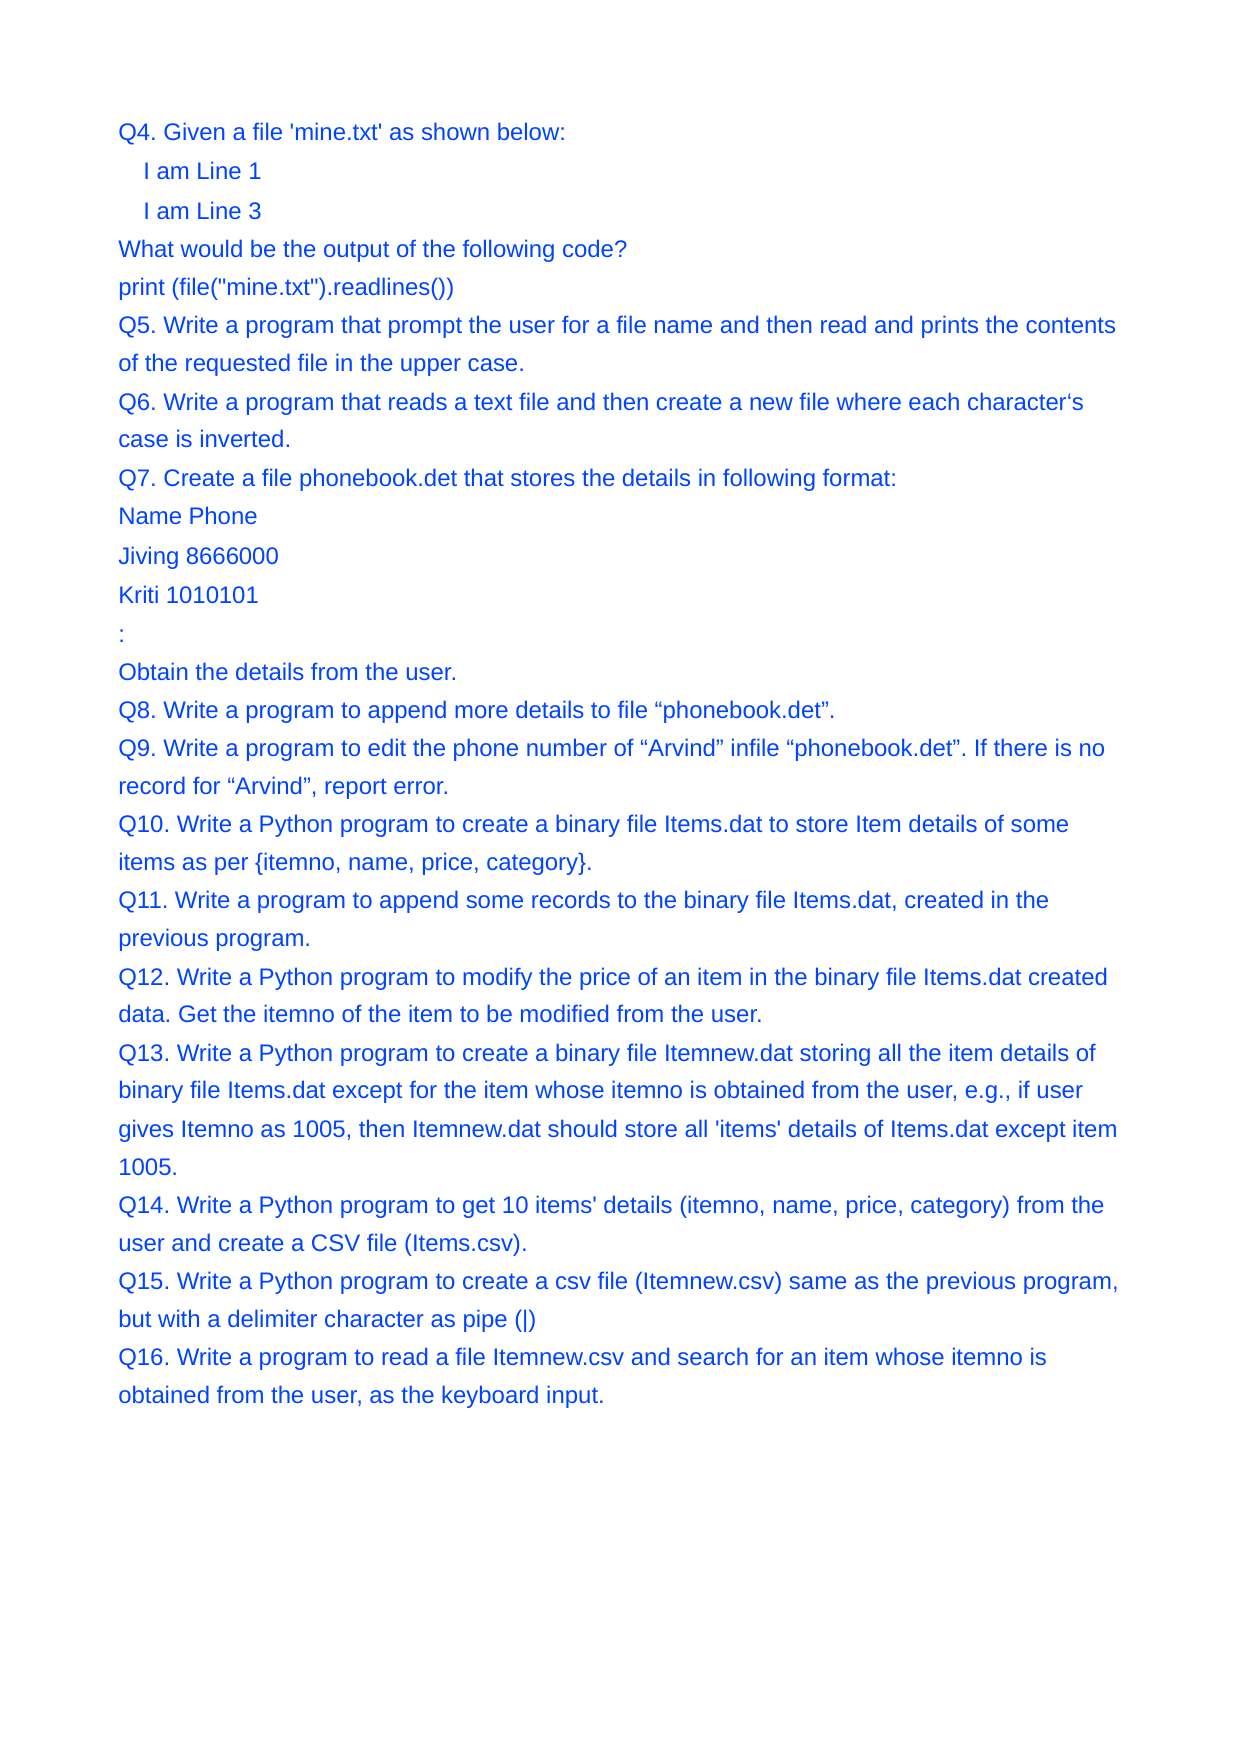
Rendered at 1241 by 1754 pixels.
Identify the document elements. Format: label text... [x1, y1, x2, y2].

text Q10. Write a Python program to create a binary file Items.dat to store Item details of some items as per {itemno, name, price, category}. [118, 810, 1122, 876]
text Jiving 8666000 [118, 541, 1122, 570]
text Q15. Write a Python program to create a csv file (Itemnew.csv) same as the previous program, but with a delimiter character as pipe (|) [118, 1267, 1122, 1332]
text I am Line 3 [118, 196, 1122, 224]
text What would be the output of the following code? [118, 235, 1122, 263]
text Kriti 1010101 [118, 581, 1122, 609]
text : [118, 620, 1122, 648]
text Q14. Write a Python program to get 10 items' details (itemno, name, price, category) from the user and create a CSV file (Items.csv). [118, 1191, 1122, 1256]
text print (file("mine.txt").readlines()) [118, 273, 1122, 301]
text Obtain the details from the user. [118, 658, 1122, 686]
text Name Phone [118, 501, 1122, 530]
text Q12. Write a Python program to modify the price of an item in the binary file Items.dat created data. Get the itemno of the item to be modified from the user. [118, 962, 1122, 1028]
text Q9. Write a program to edit the phone number of “Arvind” infile “phonebook.det”. If there is no record for “Arvind”, report error. [118, 734, 1122, 800]
text Q11. Write a program to append some records to the binary file Items.dat, created in the previous program. [118, 886, 1122, 952]
text Q6. Write a program that reads a text file and then create a new file where each character‘s case is inverted. [118, 387, 1122, 453]
text Q5. Write a program that prompt the user for a file name and then read and prints the contents of the requested file in the upper case. [118, 311, 1122, 377]
text Q16. Write a program to read a file Itemnew.csv and search for an item whose itemno is obtained from the user, as the keyboard input. [118, 1343, 1122, 1408]
text Q4. Given a file 'mine.txt' as shown below: [118, 118, 1122, 146]
text I am Line 1 [118, 156, 1122, 185]
text Q8. Write a program to append more details to file “phonebook.det”. [118, 696, 1122, 724]
text Q7. Create a file phonebook.det that stores the details in following format: [118, 463, 1122, 491]
text Q13. Write a Python program to create a binary file Itemnew.dat storing all the item details of binary file Items.dat except for the item whose itemno is obtained from the user, e.g., if user gives Itemno as 1005, then Itemnew.dat should store all 'items' details of Items.dat except item 1005. [118, 1038, 1122, 1180]
